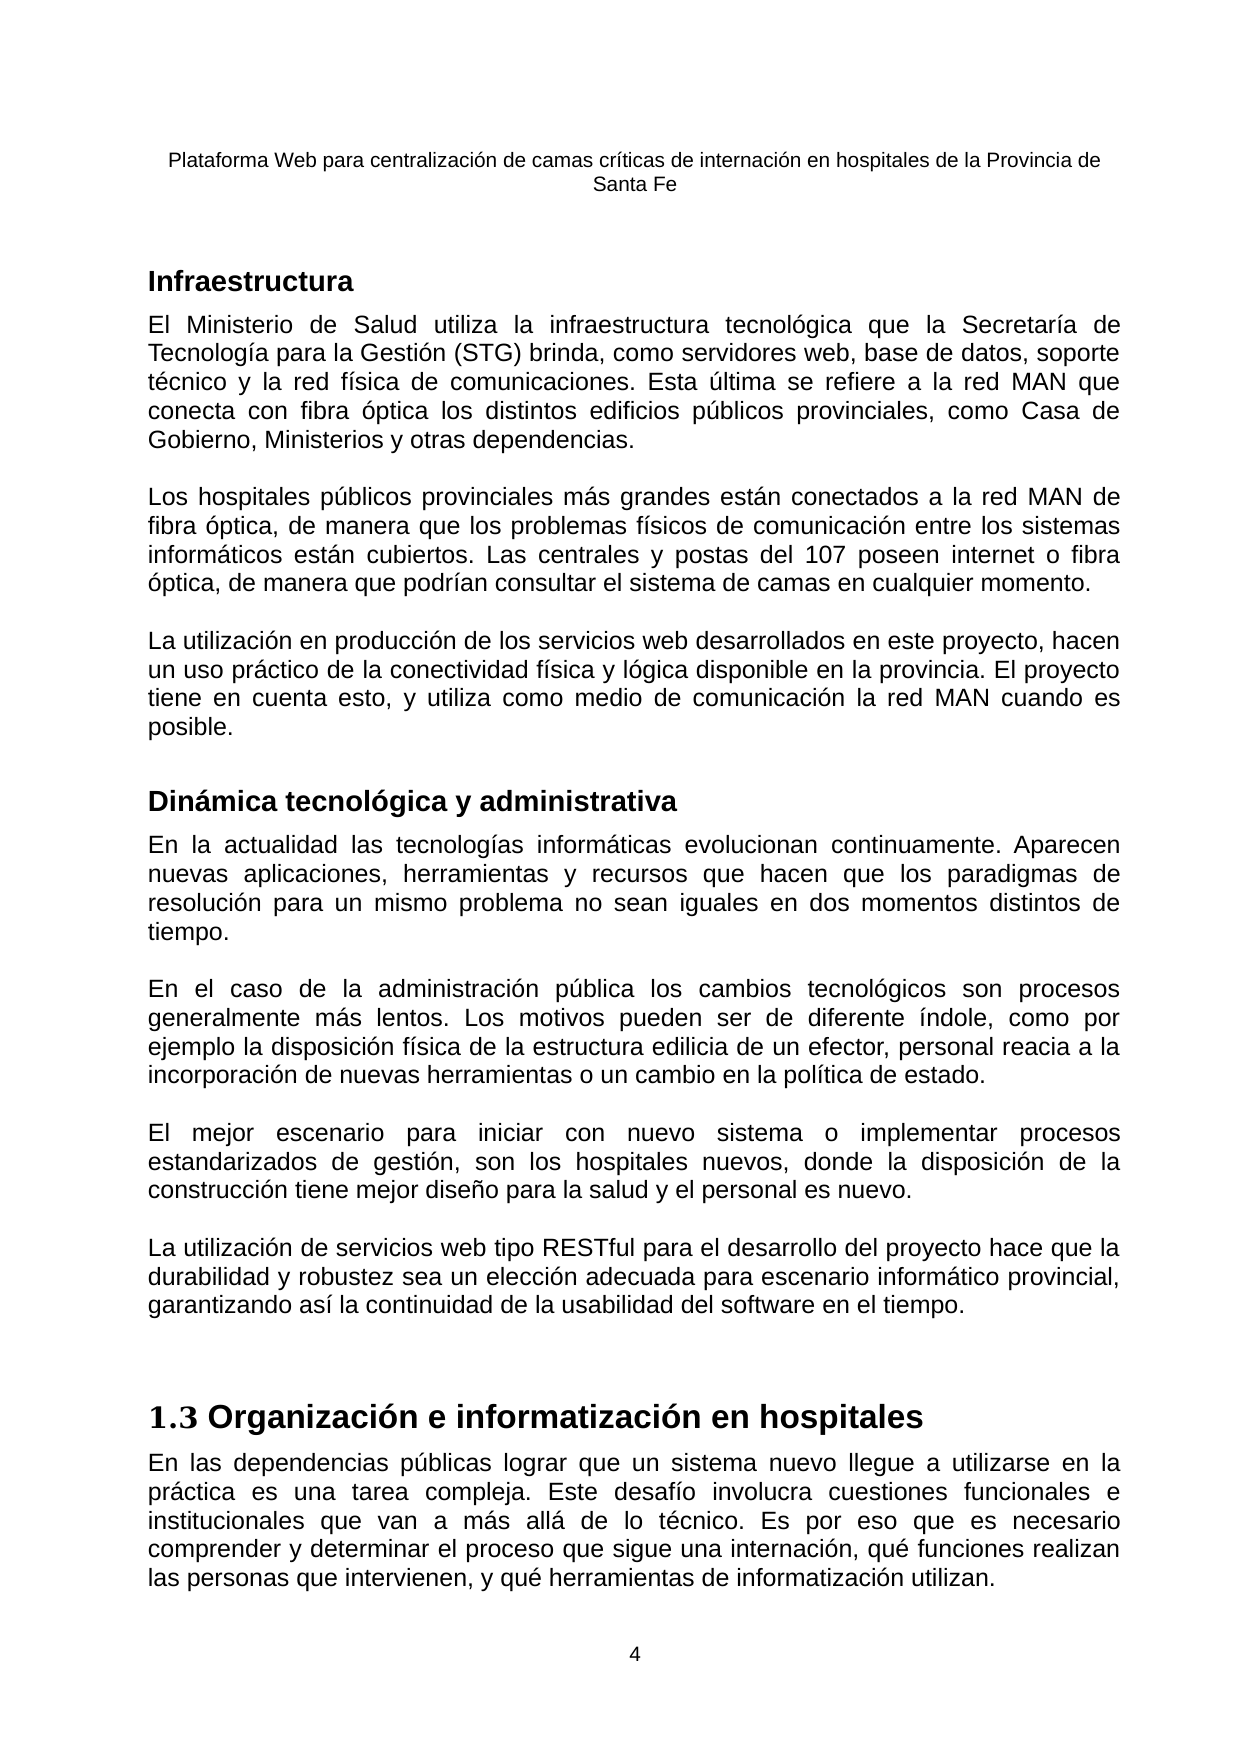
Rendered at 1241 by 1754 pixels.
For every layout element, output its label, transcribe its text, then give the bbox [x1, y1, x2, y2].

text En el caso de la administración pública los cambios tecnológicos son procesos generalmente más lentos. Los motivos pueden ser de diferente índole, como por ejemplo la disposición física de la estructura edilicia de un efector, personal reacia a la incorporación de nuevas herramientas o un cambio en la política de estado. [148, 974, 1122, 1089]
text En la actualidad las tecnologías informáticas evolucionan continuamente. Aparecen nuevas aplicaciones, herramientas y recursos que hacen que los paradigmas de resolución para un mismo problema no sean iguales en dos momentos distintos de tiempo. [148, 830, 1122, 945]
text La utilización en producción de los servicios web desarrollados en este proyecto, hacen un uso práctico de la conectividad física y lógica disponible en la provincia. El proyecto tiene en cuenta esto, y utiliza como medio de comunicación la red MAN cuando es posible. [148, 626, 1122, 741]
text En las dependencias públicas lograr que un sistema nuevo llegue a utilizarse en la práctica es una tarea compleja. Este desafío involucra cuestiones funcionales e institucionales que van a más allá de lo técnico. Es por eso que es necesario comprender y determinar el proceso que sigue una internación, qué funciones realizan las personas que intervienen, y qué herramientas de informatización utilizan. [148, 1448, 1122, 1592]
subtitle Dinámica tecnológica y administrativa [148, 784, 1122, 818]
subtitle 1.3 Organización e informatización en hospitales [148, 1397, 1122, 1436]
text El mejor escenario para iniciar con nuevo sistema o implementar procesos estandarizados de gestión, son los hospitales nuevos, donde la disposición de la construcción tiene mejor diseño para la salud y el personal es nuevo. [148, 1118, 1122, 1204]
text Los hospitales públicos provinciales más grandes están conectados a la red MAN de fibra óptica, de manera que los problemas físicos de comunicación entre los sistemas informáticos están cubiertos. Las centrales y postas del 107 poseen internet o fibra óptica, de manera que podrían consultar el sistema de camas en cualquier momento. [148, 482, 1122, 597]
subtitle Infraestructura [148, 263, 1122, 297]
text La utilización de servicios web tipo RESTful para el desarrollo del proyecto hace que la durabilidad y robustez sea un elección adecuada para escenario informático provincial, garantizando así la continuidad de la usabilidad del software en el tiempo. [148, 1233, 1122, 1319]
text El Ministerio de Salud utiliza la infraestructura tecnológica que la Secretaría de Tecnología para la Gestión (STG) brinda, como servidores web, base de datos, soporte técnico y la red física de comunicaciones. Esta última se refiere a la red MAN que conecta con fibra óptica los distintos edificios públicos provinciales, como Casa de Gobierno, Ministerios y otras dependencias. [148, 309, 1122, 453]
